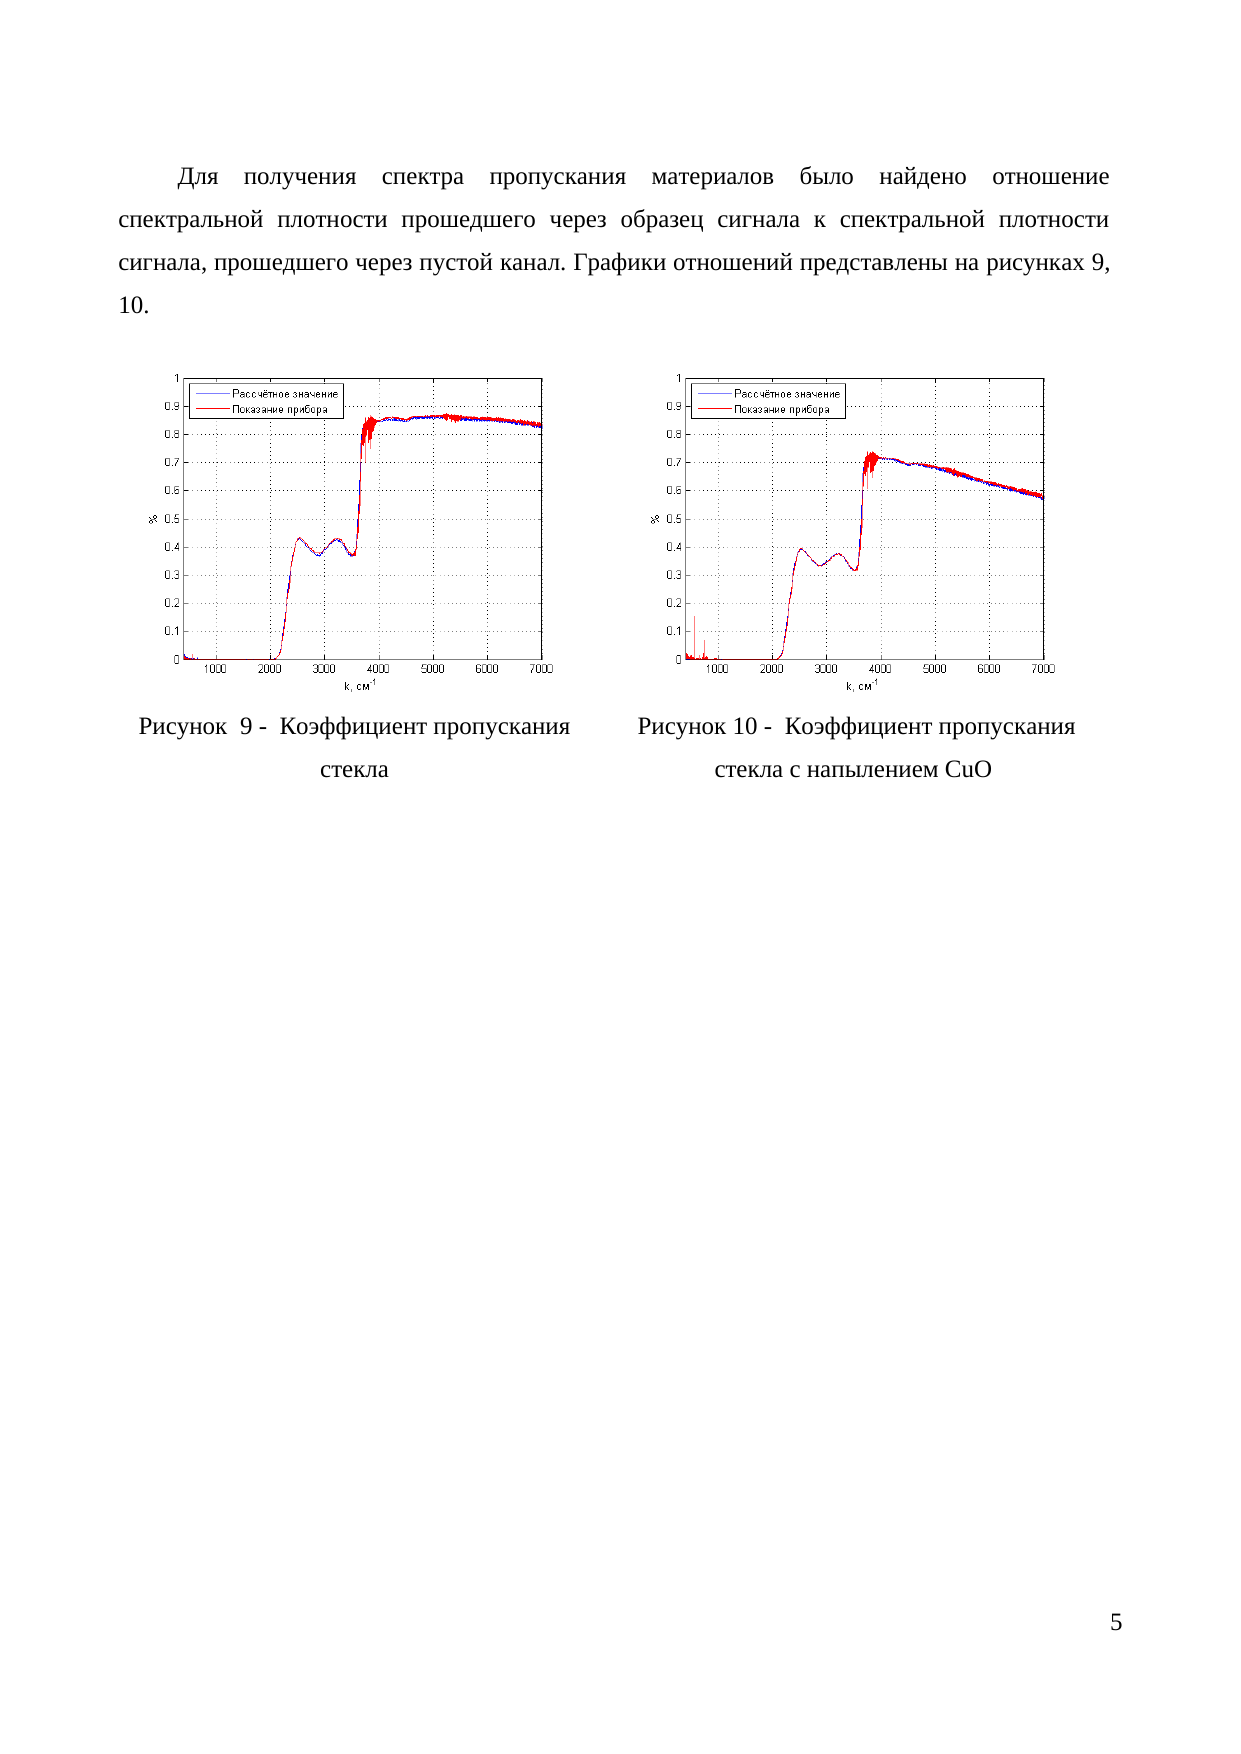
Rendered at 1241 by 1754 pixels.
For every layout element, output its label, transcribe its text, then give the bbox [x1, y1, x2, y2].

table_header Рисунок 9 - Коэффициент пропускания стекла [118, 346, 620, 815]
picture [625, 351, 1087, 697]
picture [123, 351, 585, 697]
table_header Рисунок 10 - Коэффициент пропускания стекла с напылением CuO [620, 346, 1122, 815]
text Для получения спектра пропускания материалов было найдено отношение спектральной плотности прошедшего через образец сигнала к спектральной плотности сигнала, прошедшего через пустой канал. Графики отношений представлены на рисунках 9, 10. [118, 161, 1110, 319]
